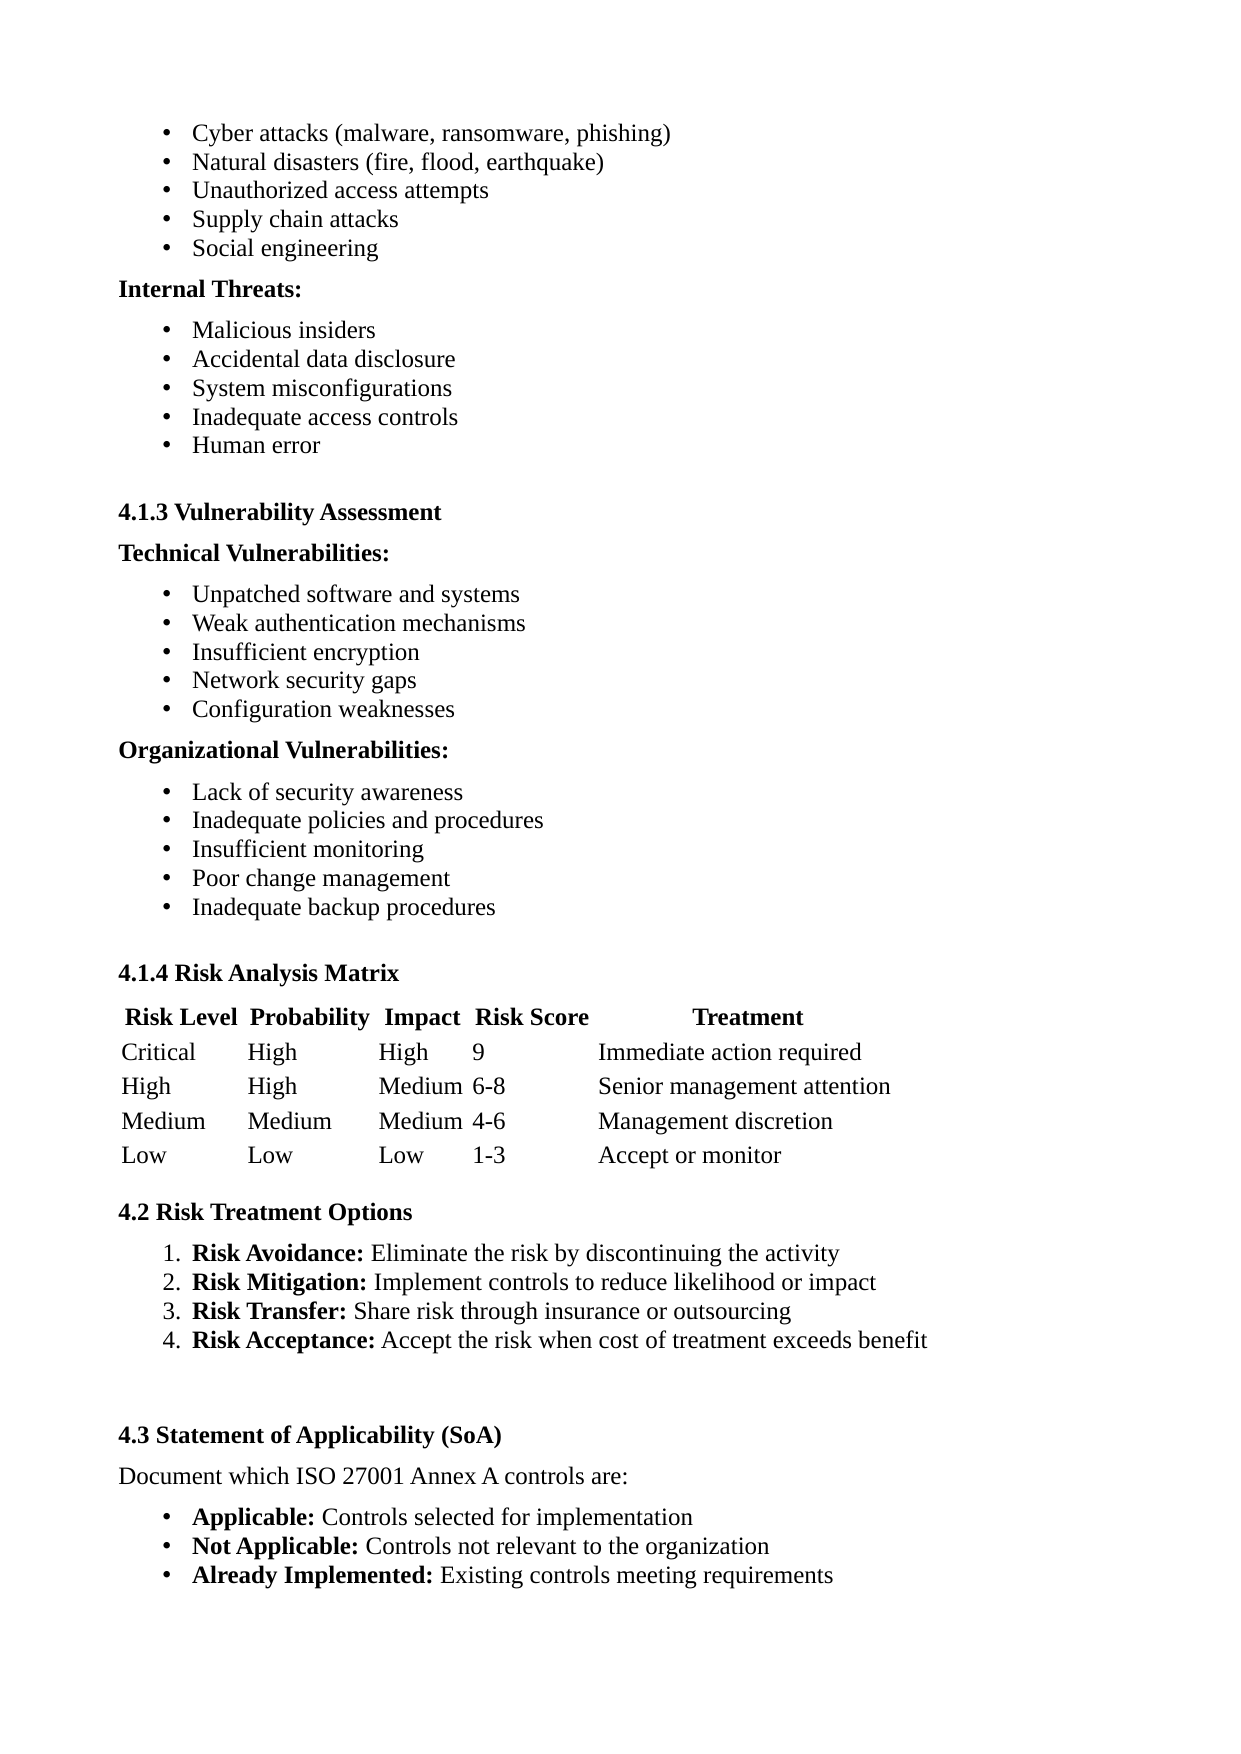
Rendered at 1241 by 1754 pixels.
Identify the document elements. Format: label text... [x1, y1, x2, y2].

subtitle 4.2 Risk Treatment Options [118, 1197, 1122, 1226]
table_cell Management discretion [595, 1103, 901, 1138]
list Social engineering [162, 233, 1122, 262]
list Network security gaps [162, 666, 1122, 694]
list Risk Transfer: Share risk through insurance or outsourcing [162, 1296, 1122, 1325]
table_cell Low [375, 1138, 469, 1172]
text Organizational Vulnerabilities: [118, 736, 1122, 764]
list Unauthorized access attempts [162, 176, 1122, 204]
list Not Applicable: Controls not relevant to the organization [162, 1531, 1122, 1560]
table_header Probability [244, 999, 375, 1034]
table_cell Medium [244, 1103, 375, 1138]
list Malicious insiders [162, 316, 1122, 344]
text Technical Vulnerabilities: [118, 538, 1122, 567]
list Insufficient monitoring [162, 834, 1122, 863]
text Internal Threats: [118, 274, 1122, 303]
table_cell High [118, 1069, 244, 1103]
table_header Impact [375, 999, 469, 1034]
table_cell Accept or monitor [595, 1138, 901, 1172]
list Human error [162, 431, 1122, 459]
list Weak authentication mechanisms [162, 608, 1122, 637]
subtitle 4.3 Statement of Applicability (SoA) [118, 1391, 1122, 1448]
list Applicable: Controls selected for implementation [162, 1502, 1122, 1531]
table_cell 4-6 [469, 1103, 595, 1138]
table_cell Medium [375, 1069, 469, 1103]
table_header Treatment [595, 999, 901, 1034]
list Risk Mitigation: Implement controls to reduce likelihood or impact [162, 1267, 1122, 1296]
subtitle 4.1.4 Risk Analysis Matrix [118, 958, 1122, 987]
list Inadequate policies and procedures [162, 806, 1122, 834]
table_cell Medium [118, 1103, 244, 1138]
list Configuration weaknesses [162, 694, 1122, 723]
list Unpatched software and systems [162, 579, 1122, 608]
list Insufficient encryption [162, 637, 1122, 666]
table_cell Immediate action required [595, 1034, 901, 1068]
table_cell High [244, 1069, 375, 1103]
table_cell Low [244, 1138, 375, 1172]
table_cell Critical [118, 1034, 244, 1068]
list Accidental data disclosure [162, 344, 1122, 373]
list Supply chain attacks [162, 204, 1122, 233]
subtitle 4.1.3 Vulnerability Assessment [118, 497, 1122, 526]
table_header Risk Score [469, 999, 595, 1034]
list Inadequate backup procedures [162, 892, 1122, 921]
list Poor change management [162, 863, 1122, 892]
table_cell 6-8 [469, 1069, 595, 1103]
list Natural disasters (fire, flood, earthquake) [162, 147, 1122, 176]
list Risk Avoidance: Eliminate the risk by discontinuing the activity [162, 1238, 1122, 1267]
table_cell 1-3 [469, 1138, 595, 1172]
list Risk Acceptance: Accept the risk when cost of treatment exceeds benefit [162, 1325, 1122, 1353]
table_cell Medium [375, 1103, 469, 1138]
table_cell Senior management attention [595, 1069, 901, 1103]
text Document which ISO 27001 Annex A controls are: [118, 1461, 1122, 1490]
list Already Implemented: Existing controls meeting requirements [162, 1560, 1122, 1588]
table_cell 9 [469, 1034, 595, 1068]
table_header Risk Level [118, 999, 244, 1034]
list System misconfigurations [162, 373, 1122, 402]
table_cell High [375, 1034, 469, 1068]
list Cyber attacks (malware, ransomware, phishing) [162, 118, 1122, 147]
list Lack of security awareness [162, 777, 1122, 806]
list Inadequate access controls [162, 402, 1122, 431]
table_cell High [244, 1034, 375, 1068]
table_cell Low [118, 1138, 244, 1172]
